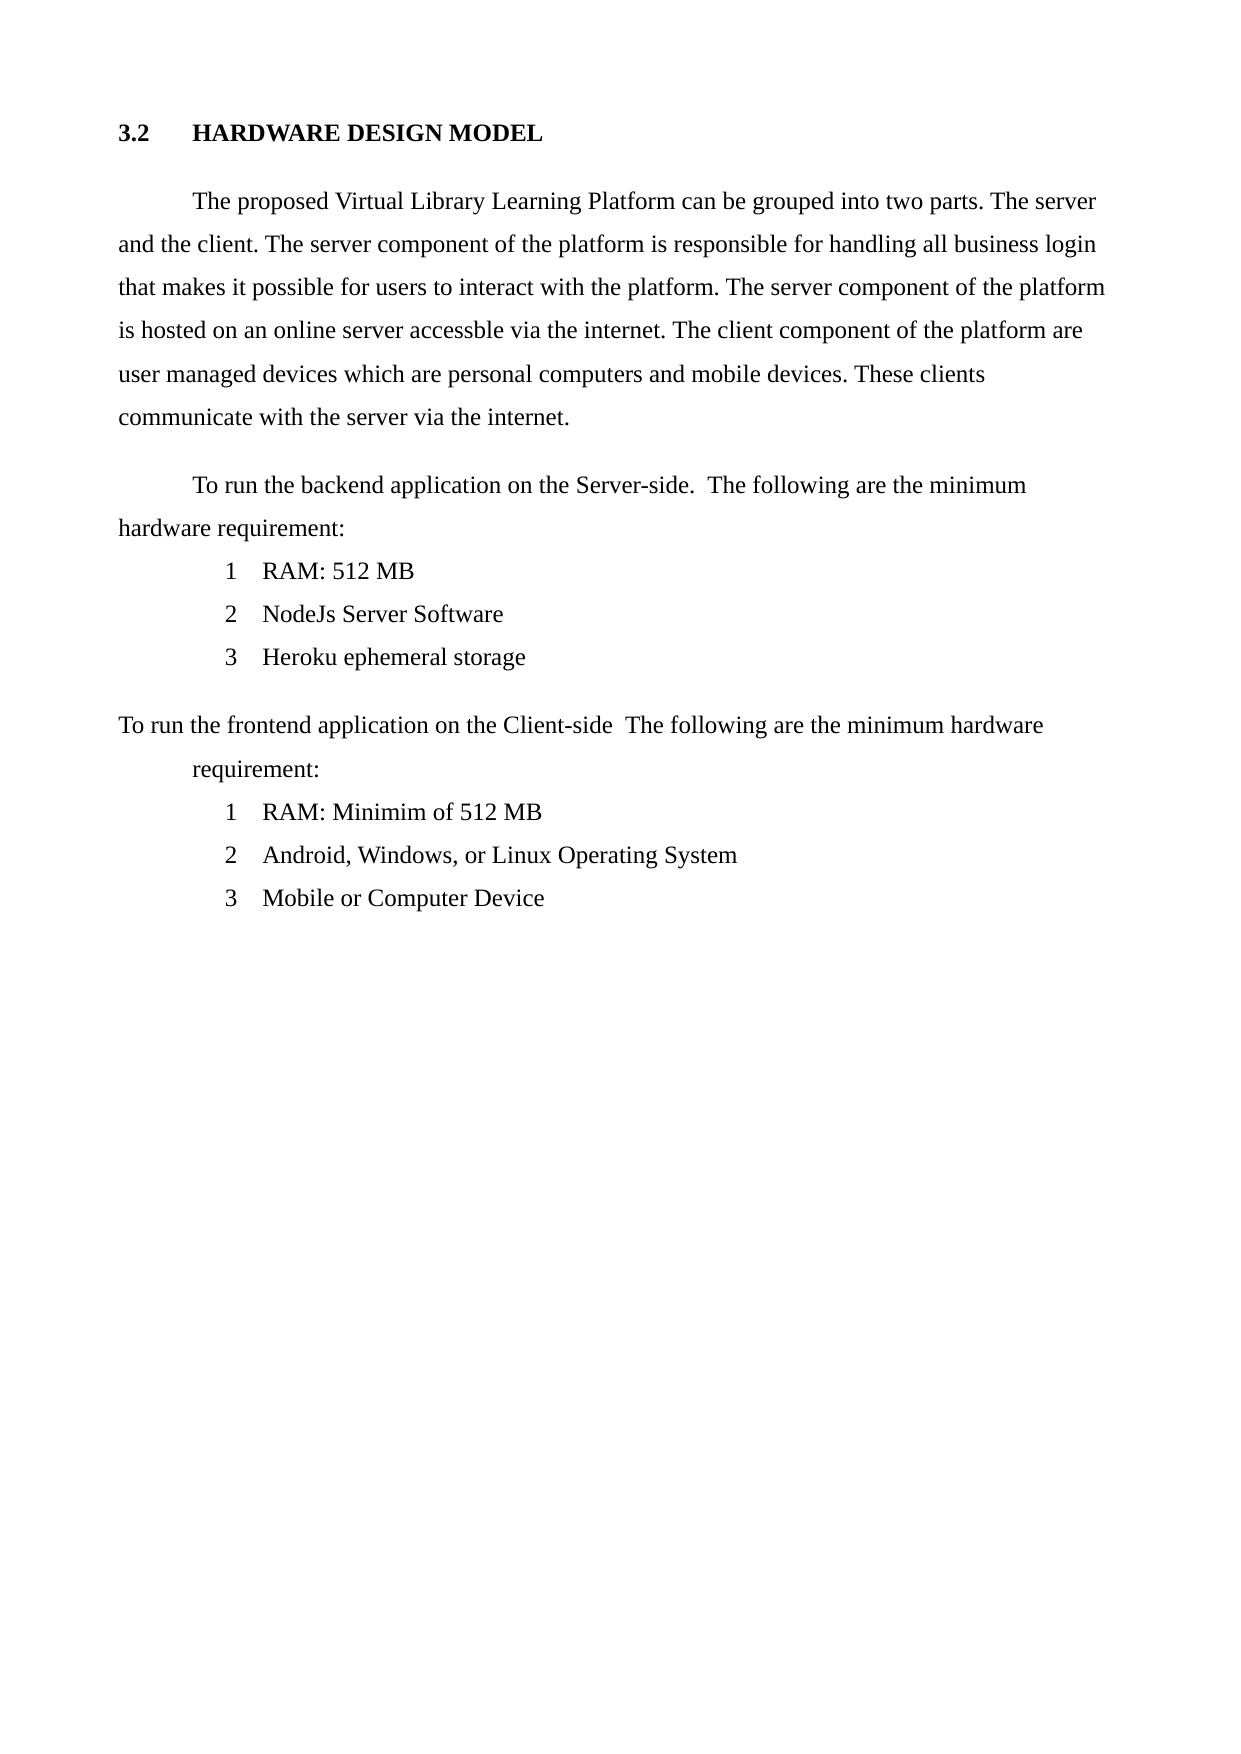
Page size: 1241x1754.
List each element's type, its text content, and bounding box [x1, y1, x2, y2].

list RAM: 512 MB [224, 556, 1122, 585]
text 3.2 HARDWARE DESIGN MODEL [118, 118, 1122, 147]
list Heroku ephemeral storage [224, 642, 1122, 671]
list RAM: Minimim of 512 MB [224, 797, 1122, 826]
list Mobile or Computer Device [224, 883, 1122, 912]
text To run the backend application on the Server-side. The following are the minimum hardware requirement: [118, 470, 1122, 542]
list NodeJs Server Software [224, 599, 1122, 628]
list Android, Windows, or Linux Operating System [224, 840, 1122, 869]
text To run the frontend application on the Client-side The following are the minimum hardware requirement: [118, 711, 1122, 782]
text The proposed Virtual Library Learning Platform can be grouped into two parts. The server and the client. The server component of the platform is responsible for handling all business login that makes it possible for users to interact with the platform. The server component of the platform is hosted on an online server accessble via the internet. The client component of the platform are user managed devices which are personal computers and mobile devices. These clients communicate with the server via the internet. [118, 186, 1122, 431]
